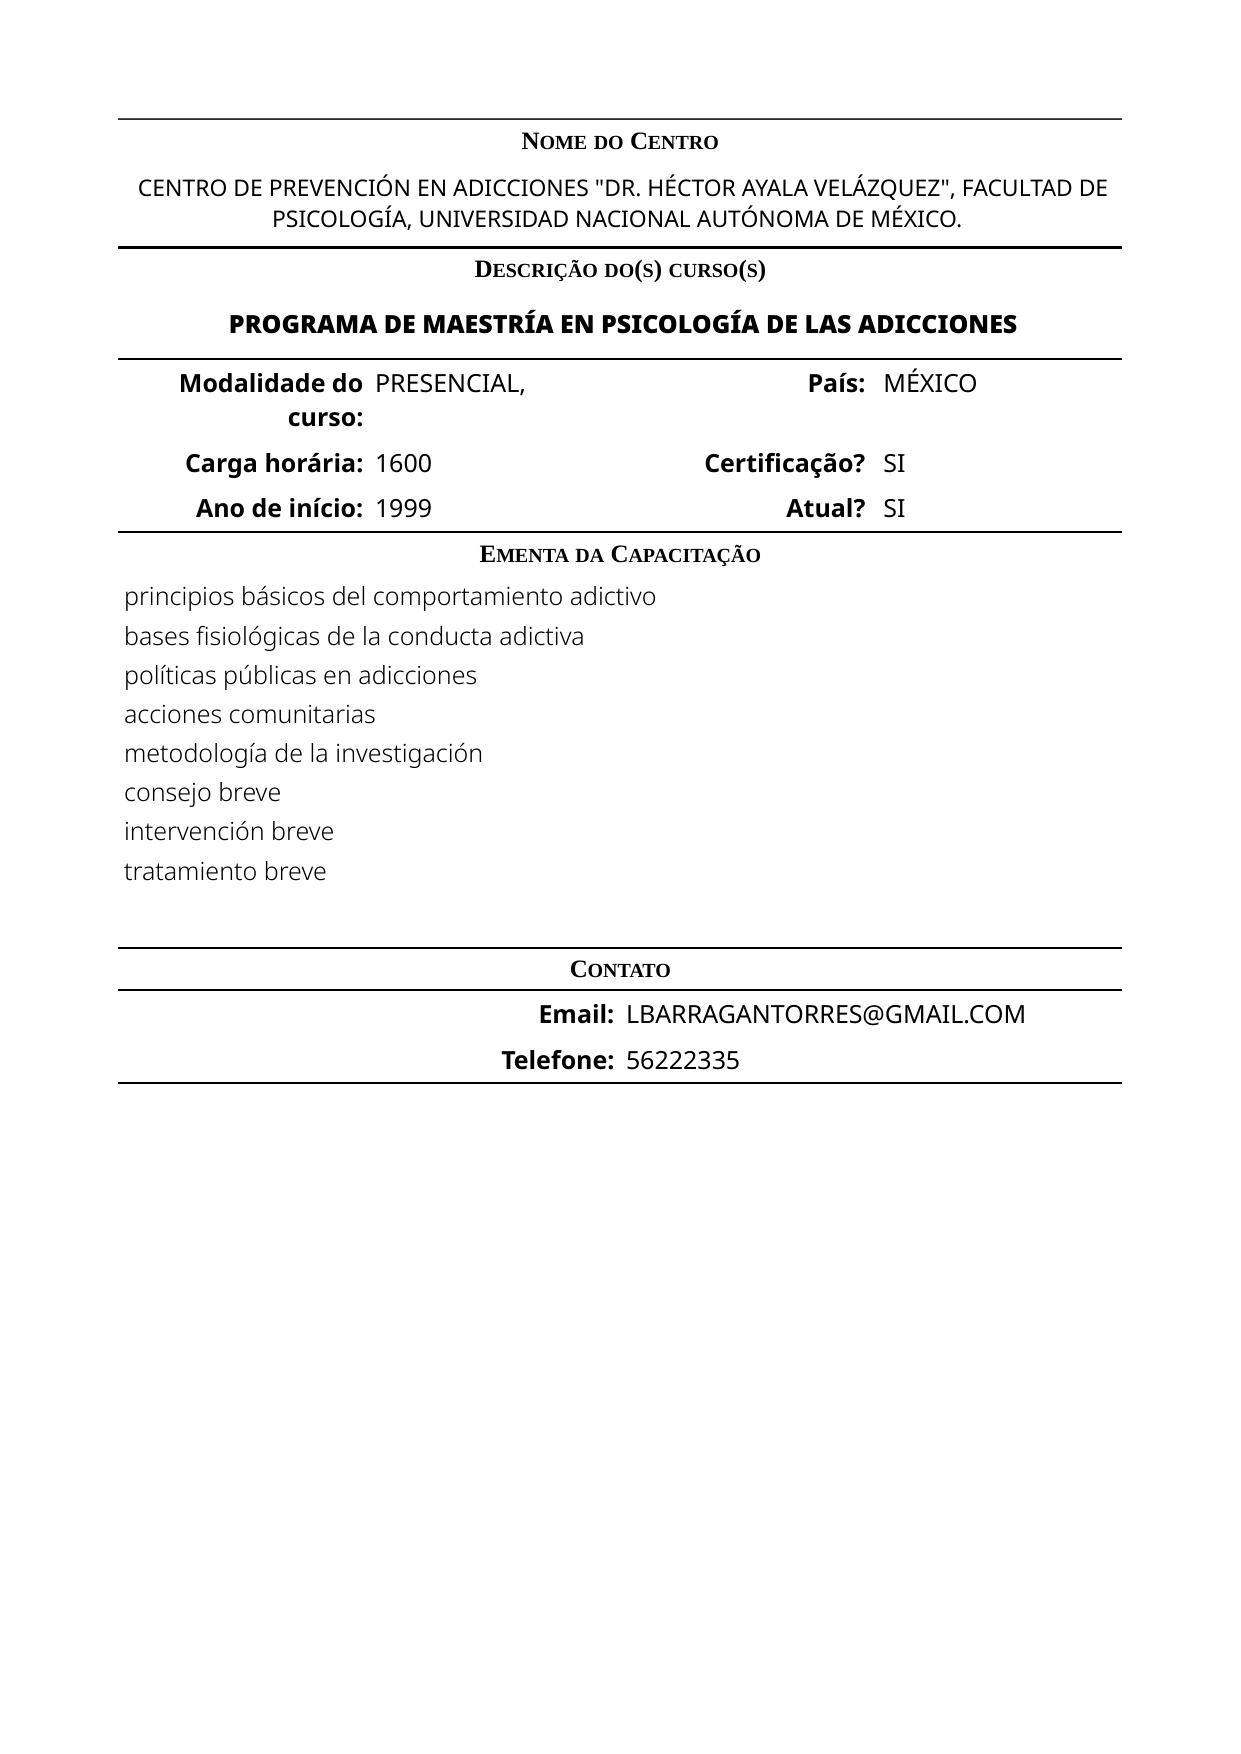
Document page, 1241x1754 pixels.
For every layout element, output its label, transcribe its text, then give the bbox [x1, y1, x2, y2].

table_cell 56222335 [620, 1037, 1122, 1082]
table_cell Certificação? [620, 440, 871, 485]
table_cell Ano de início: [118, 485, 369, 531]
table_cell 1600 [369, 440, 620, 485]
table_cell Descrição do(s) curso(s) [118, 249, 1122, 289]
table_cell Carga horária: [118, 440, 369, 485]
table_cell Email: [118, 991, 620, 1037]
table_cell 1999 [369, 485, 620, 531]
table_cell SI [871, 440, 1122, 485]
table_cell Atual? [620, 485, 871, 531]
table_cell CENTRO DE PREVENCIÓN EN ADICCIONES "DR. HÉCTOR AYALA VELÁZQUEZ", FACULTAD DE PSICOLOGÍA, UNIVERSIDAD NACIONAL AUTÓNOMA DE MÉXICO. [118, 160, 1122, 246]
table_cell MÉXICO [871, 360, 1122, 440]
table_cell PROGRAMA DE MAESTRÍA EN PSICOLOGÍA DE LAS ADICCIONES [118, 289, 1122, 358]
table_cell Modalidade do curso: [118, 360, 369, 440]
table_header Nome do Centro [118, 121, 1122, 160]
table_cell PRINCIPIOS BÁSICOS DEL COMPORTAMIENTO ADICTIVO BASES FISIOLÓGICAS DE LA CONDUCTA ADICTIVA POLÍTICAS PÚBLICAS EN ADICCIONES ACCIONES COMUNITARIAS METODOLOGÍA DE LA INVESTIGACIÓN CONSEJO BREVE INTERVENCIÓN BREVE TRATAMIENTO BREVE [118, 573, 1122, 947]
table_cell Telefone: [118, 1037, 620, 1082]
table_cell PRESENCIAL, [369, 360, 620, 440]
table_cell LBARRAGANTORRES@GMAIL.COM [620, 991, 1122, 1037]
table_cell Contato [118, 949, 1122, 989]
table_cell Ementa da Capacitação [118, 533, 1122, 573]
table_cell SI [871, 485, 1122, 531]
table_cell País: [620, 360, 871, 440]
